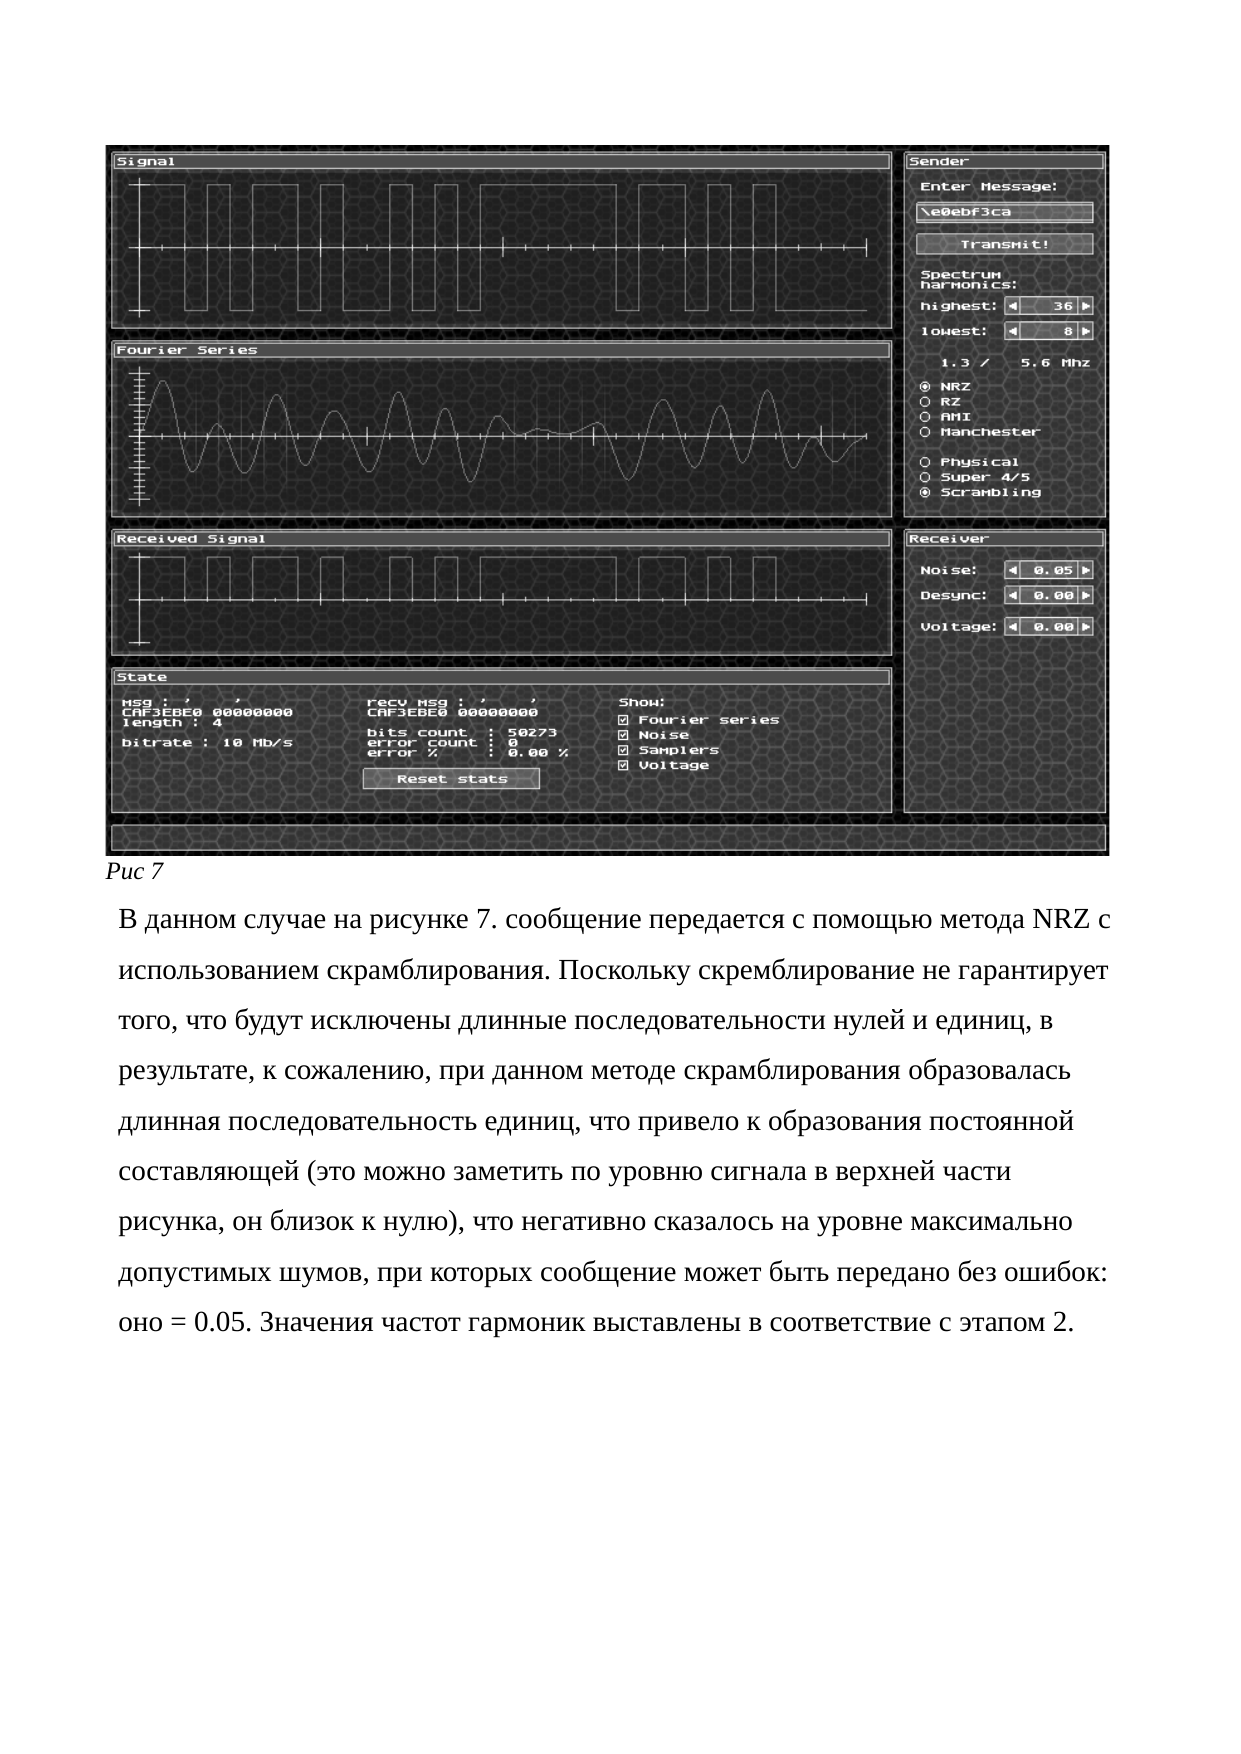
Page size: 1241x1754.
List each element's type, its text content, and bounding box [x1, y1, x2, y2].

picture [105, 145, 1110, 856]
text В данном случае на рисунке 7. сообщение передается с помощью метода NRZ с использованием скрамблирования. Поскольку скремблирование не гарантирует того, что будут исключены длинные последовательности нулей и единиц, в результате, к сожалению, при данном методе скрамблирования образовалась длинная последовательность единиц, что привело к образования постоянной составляющей (это можно заметить по уровню сигнала в верхней части рисунка, он близок к нулю), что негативно сказалось на уровне максимально допустимых шумов, при которых сообщение может быть передано без ошибок: оно = 0.05. Значения частот гармоник выставлены в соответствие с этапом 2. [105, 118, 1122, 1338]
text Рис 7 [105, 856, 1109, 885]
